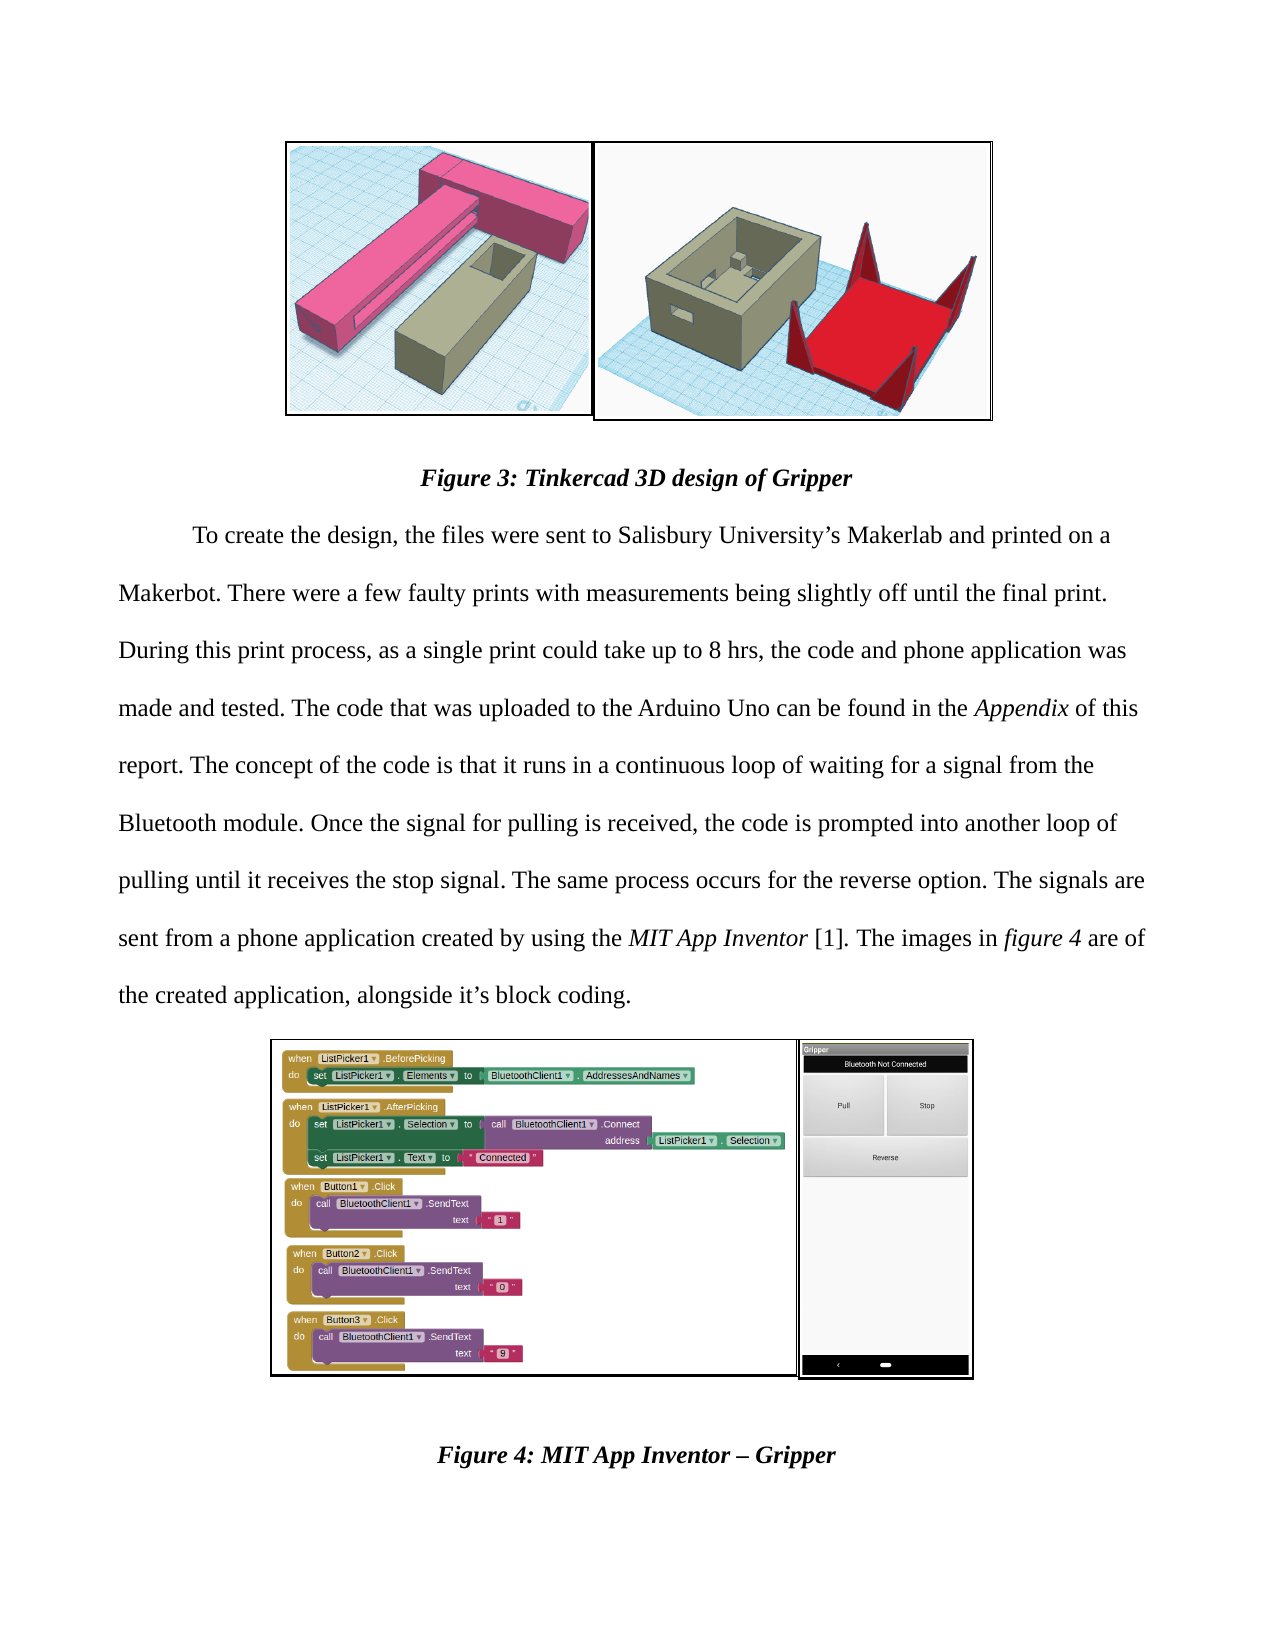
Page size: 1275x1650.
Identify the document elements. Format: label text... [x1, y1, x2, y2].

picture [289, 146, 589, 411]
list To create the design, the files were sent to Salisbury University’s Makerlab and printed on a Makerbot. There were a few faulty prints with measurements being slightly off until the final print. During this print process, as a single print could take up to 8 hrs, the code and phone application was made and tested. The code that was uploaded to the Arduino Uno can be found in the Appendix of this report. The concept of the code is that it runs in a continuous loop of waiting for a signal from the Bluetooth module. Once the signal for pulling is received, the code is prompted into another loop of pulling until it receives the stop signal. The same process occurs for the reverse option. The signals are sent from a phone application created by using the MIT App Inventor [1]. The images in figure 4 are of the created application, alongside it’s block coding. [118, 521, 1157, 1009]
picture [598, 146, 987, 416]
list Figure 3: Tinkercad 3D design of Gripper [118, 463, 1157, 492]
list Figure 4: MIT App Inventor – Gripper [118, 1441, 1157, 1469]
picture [802, 1043, 969, 1375]
picture [275, 1043, 793, 1372]
